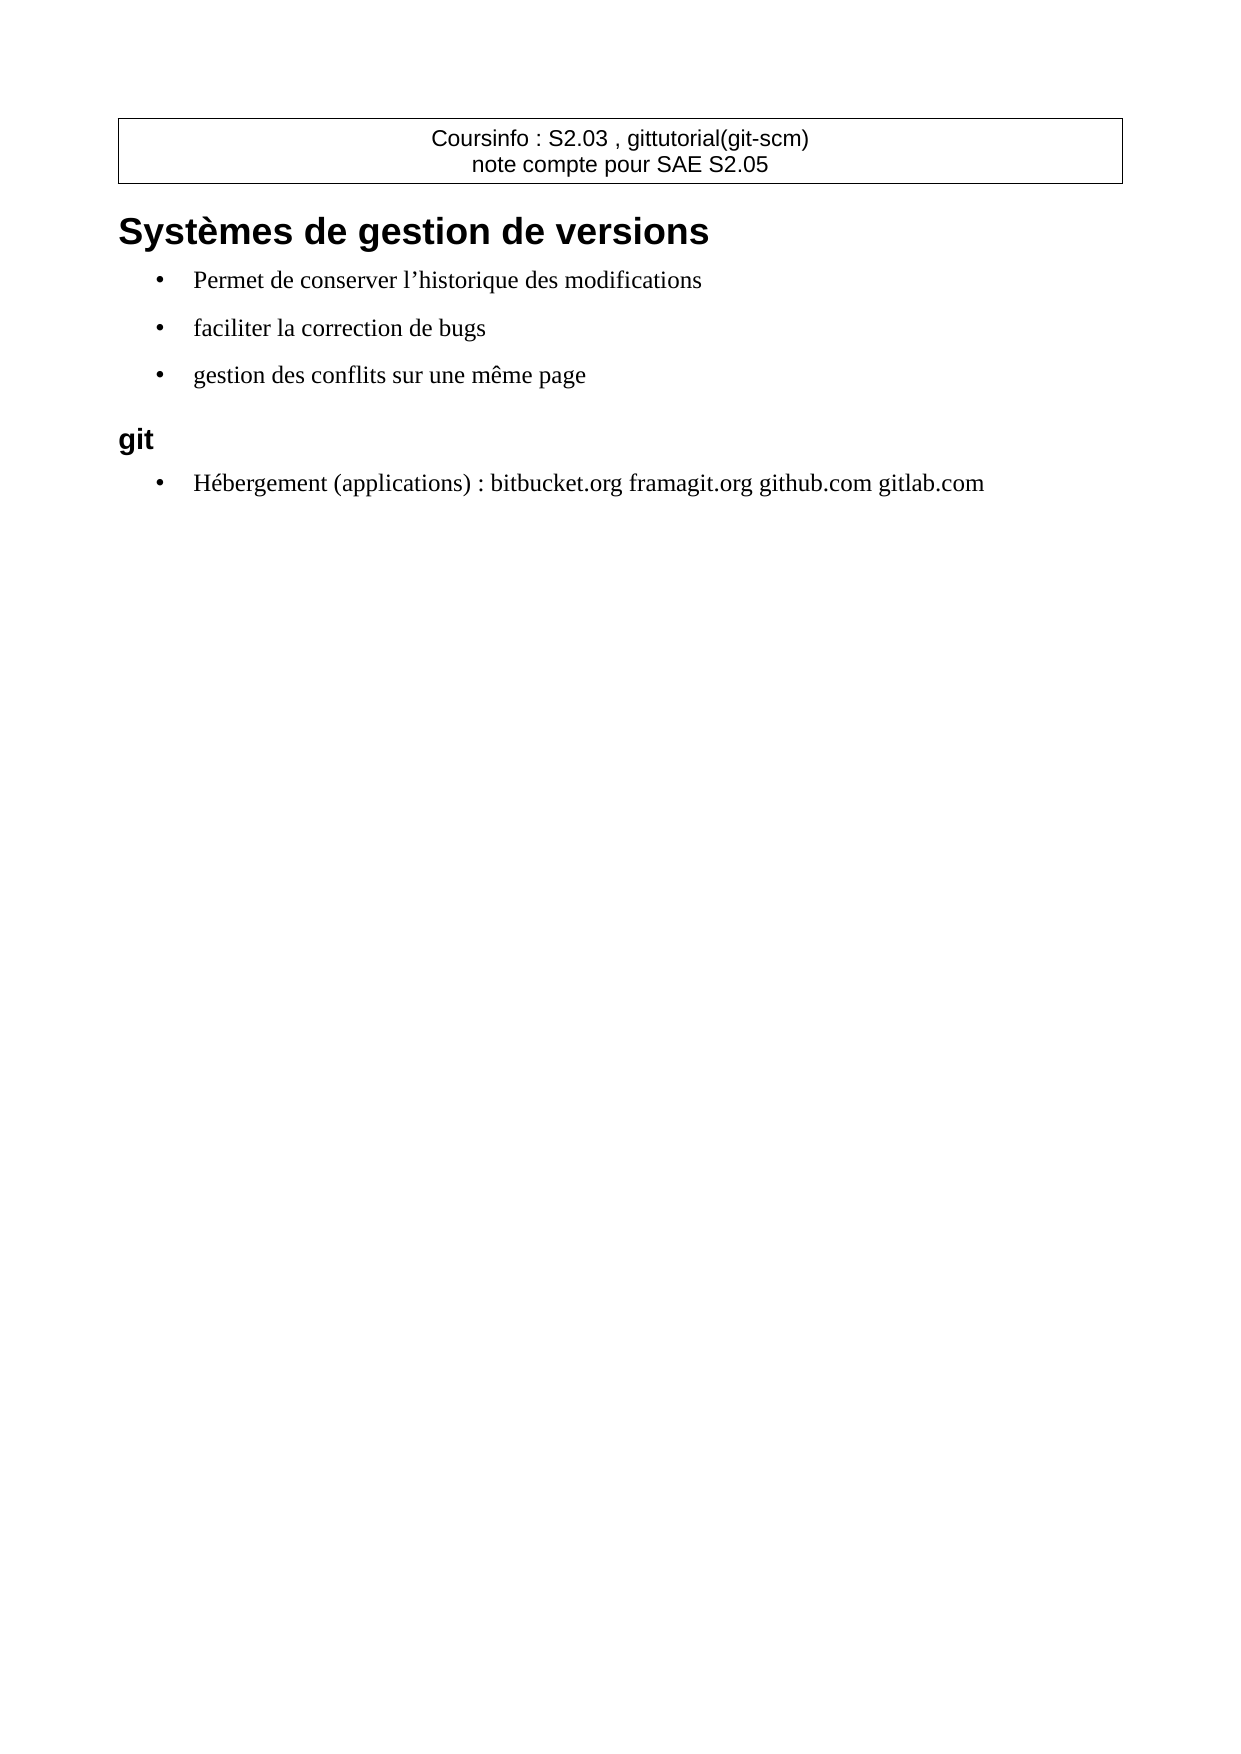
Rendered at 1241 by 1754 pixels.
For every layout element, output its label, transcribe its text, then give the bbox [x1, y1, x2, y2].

list Hébergement (applications) : bitbucket.org framagit.org github.com gitlab.com [156, 468, 1122, 497]
subtitle git [118, 422, 1122, 456]
list faciliter la correction de bugs [156, 313, 1122, 341]
table_header Coursinfo : S2.03 , gittutorial(git-scm) note compte pour SAE S2.05 [119, 119, 1122, 183]
list Permet de conserver l’historique des modifications [156, 265, 1122, 294]
list gestion des conflits sur une même page [156, 360, 1122, 389]
subtitle Systèmes de gestion de versions [118, 209, 1122, 252]
